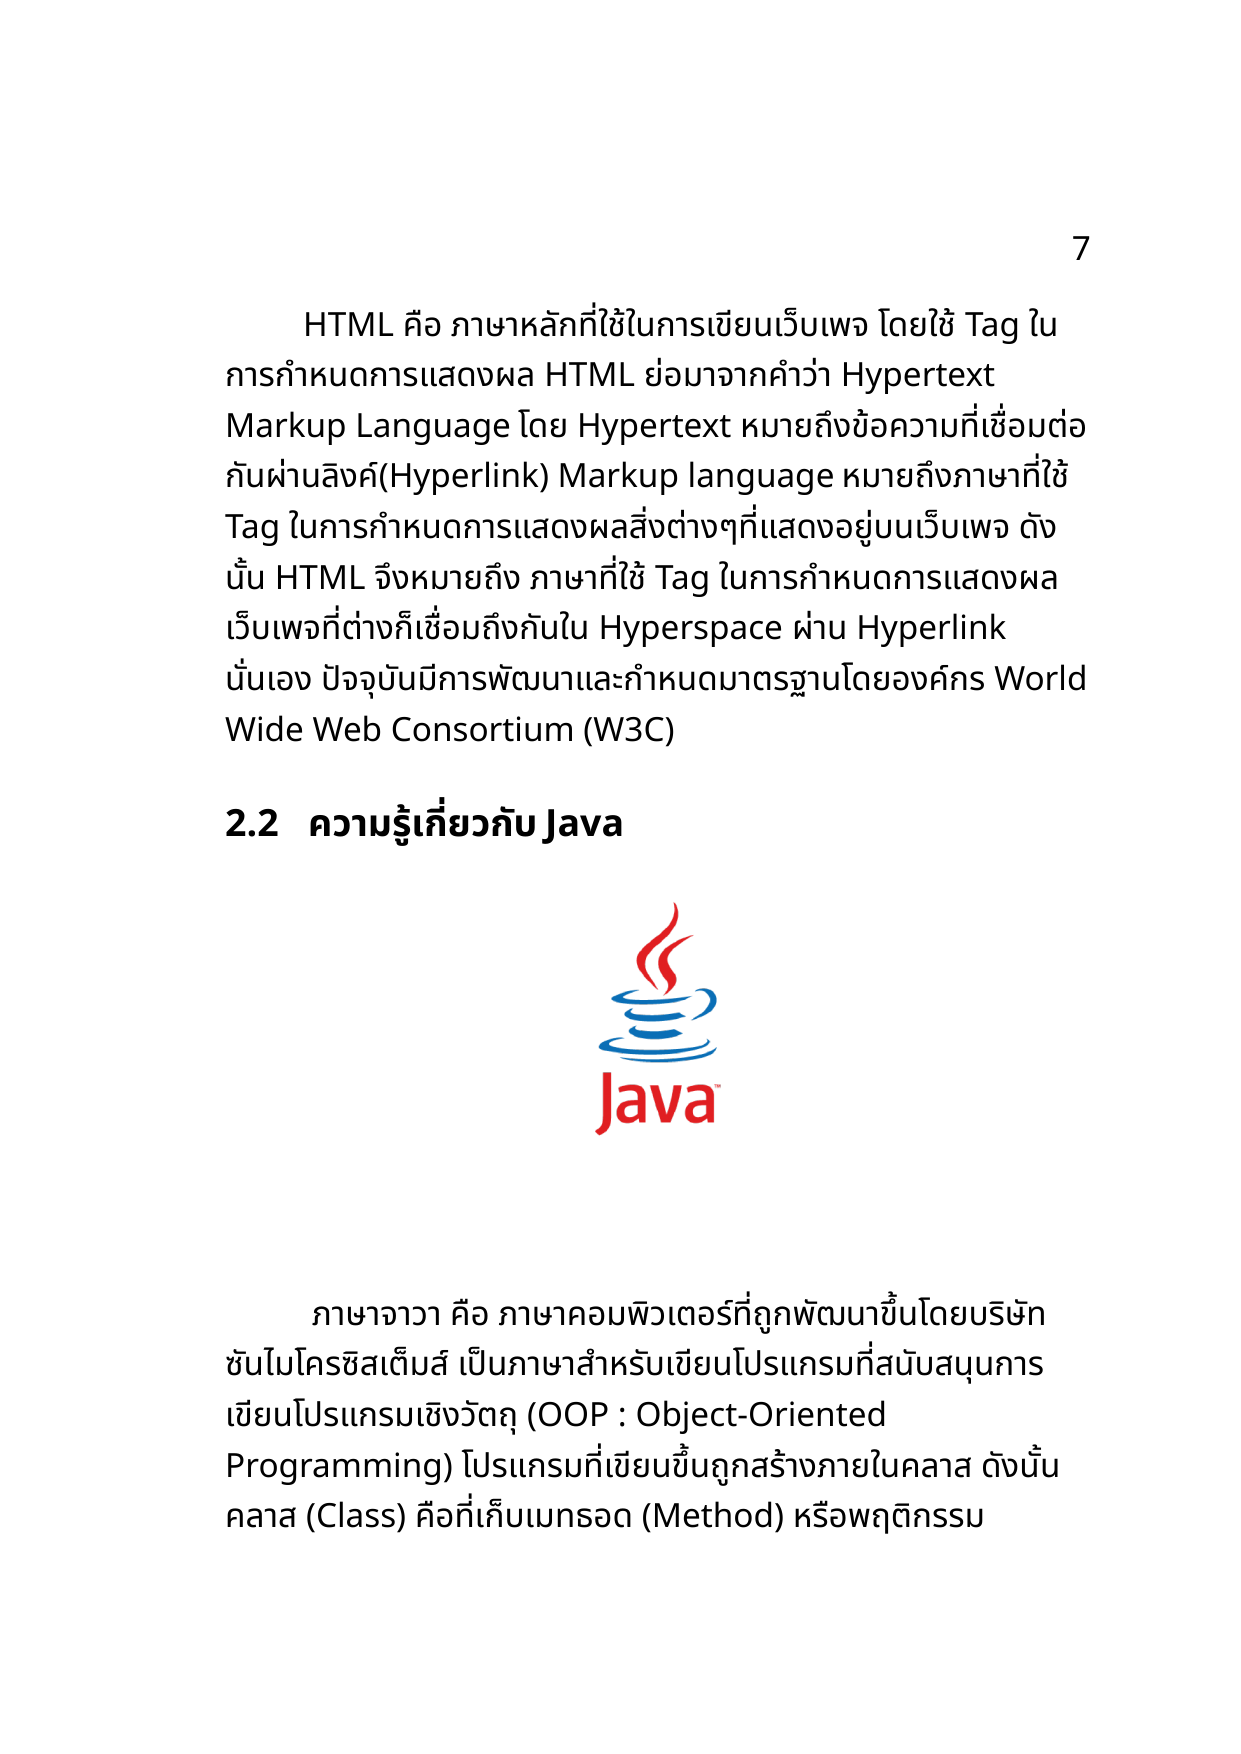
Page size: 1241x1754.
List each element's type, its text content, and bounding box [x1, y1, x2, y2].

text HTML คือ ภาษาหลักที่ใช้ในการเขียนเว็บเพจ โดยใช้ Tag ในการกำหนดการแสดงผล HTML ย่อมาจากคำว่า Hypertext Markup Languageโดย Hypertext หมายถึงข้อความที่เชื่อมต่อกันผ่านลิงค์(Hyperlink) Markup languageหมายถึงภาษาที่ใช้ Tag ในการกำหนดการแสดงผลสิ่งต่างๆที่แสดงอยู่บนเว็บเพจ ดังนั้น HTML จึงหมายถึง ภาษาที่ใช้ Tag ในการกำหนดการแสดงผลเว็บเพจที่ต่างก็เชื่อมถึงกันใน Hyperspace ผ่าน Hyperlink นั่นเอง ปัจจุบันมีการพัฒนาและกำหนดมาตรฐานโดยองค์กร World Wide Web Consortium (W3C) [225, 300, 1091, 751]
picture [521, 881, 795, 1156]
text ภาษาจาวา คือ ภาษาคอมพิวเตอร์ที่ถูกพัฒนาขึ้นโดยบริษัท ซันไมโครซิสเต็มส์ เป็นภาษาสำหรับเขียนโปรแกรมที่สนับสนุนการเขียนโปรแกรมเชิงวัตถุ (OOP : Object-Oriented Programming) โปรแกรมที่เขียนขึ้นถูกสร้างภายในคลาส ดังนั้นคลาส (Class) คือที่เก็บเมทธอด (Method) หรือพฤติกรรม [225, 1290, 1091, 1543]
text 2.2 ความรู้เกี่ยวกับJava [225, 796, 1091, 853]
